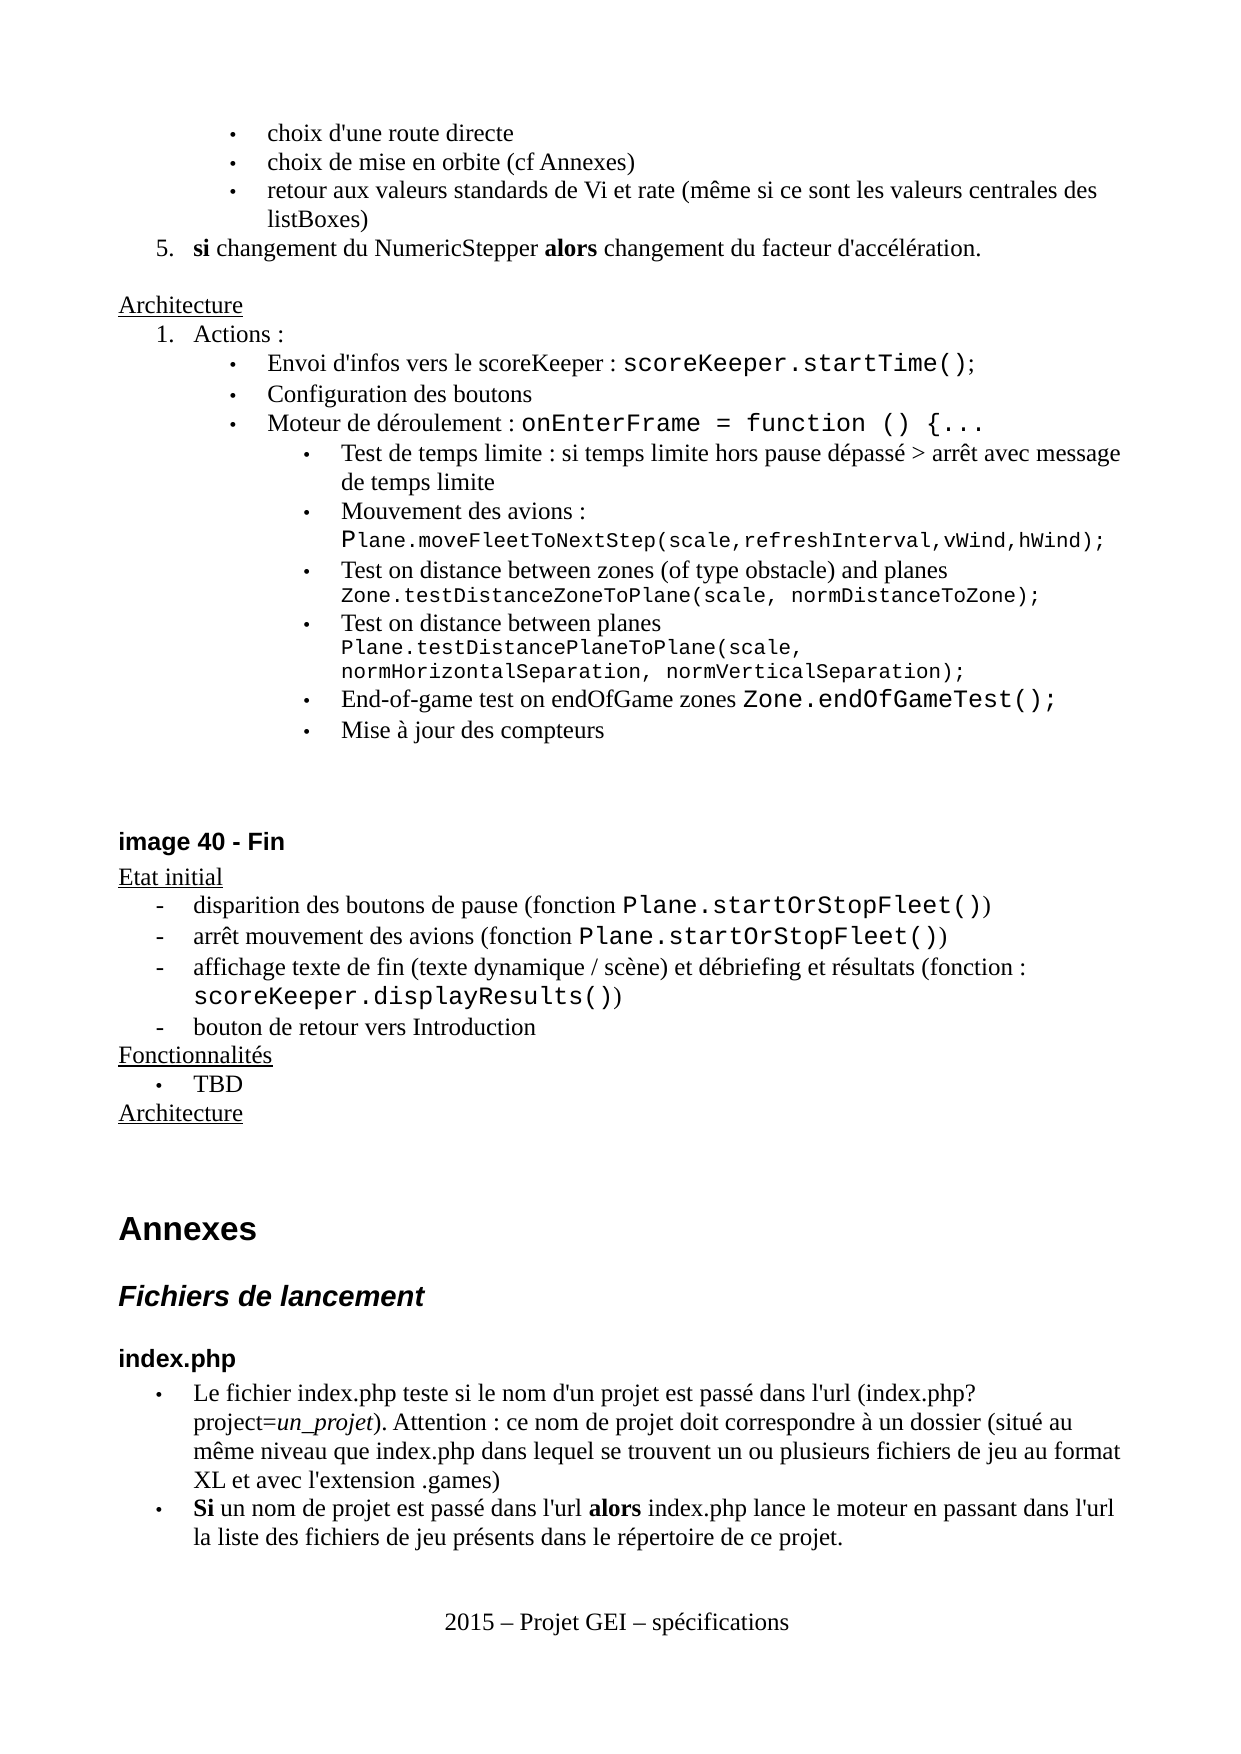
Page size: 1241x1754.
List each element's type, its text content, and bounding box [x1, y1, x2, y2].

list choix d'une route directe [229, 118, 1122, 147]
list Actions : [156, 319, 1122, 348]
list Mise à jour des compteurs [303, 715, 1122, 744]
list si changement du NumericStepper alors changement du facteur d'accélération. [156, 233, 1122, 262]
list Si un nom de projet est passé dans l'url alors index.php lance le moteur en passant dans l'url la liste des fichiers de jeu présents dans le répertoire de ce projet. [156, 1493, 1122, 1551]
list Envoi d'infos vers le scoreKeeper : scoreKeeper.startTime(); [229, 348, 1122, 379]
subtitle image 40 - Fin [118, 827, 1122, 855]
list Moteur de déroulement : onEnterFrame = function () {... [229, 408, 1122, 438]
list arrêt mouvement des avions (fonction Plane.startOrStopFleet()) [156, 921, 1122, 952]
list Test on distance between planes [303, 608, 1122, 637]
subtitle Architecture [118, 291, 1122, 319]
subtitle Annexes [118, 1209, 1122, 1247]
list disparition des boutons de pause (fonction Plane.startOrStopFleet()) [156, 890, 1122, 921]
list Test de temps limite : si temps limite hors pause dépassé > arrêt avec message de temps limite [303, 438, 1122, 496]
list bouton de retour vers Introduction [156, 1012, 1122, 1040]
subtitle index.php [118, 1343, 1122, 1372]
list Plane.testDistancePlaneToPlane(scale, normHorizontalSeparation, normVerticalSeparation); [303, 637, 1122, 684]
subtitle Etat initial [118, 862, 1122, 890]
subtitle Fichiers de lancement [118, 1279, 1122, 1312]
list Test on distance between zones (of type obstacle) and planes Zone.testDistanceZoneToPlane(scale, normDistanceToZone); [303, 555, 1122, 608]
list Configuration des boutons [229, 379, 1122, 408]
list Mouvement des avions : Plane.moveFleetToNextStep(scale,refreshInterval,vWind,hWind); [303, 496, 1122, 555]
subtitle Fonctionnalités [118, 1040, 1122, 1069]
list TBD [156, 1069, 1122, 1098]
list retour aux valeurs standards de Vi et rate (même si ce sont les valeurs centrales des listBoxes) [229, 176, 1122, 233]
list choix de mise en orbite (cf Annexes) [229, 147, 1122, 176]
subtitle Architecture [118, 1098, 1122, 1127]
list Le fichier index.php teste si le nom d'un projet est passé dans l'url (index.php?project=un_projet). Attention : ce nom de projet doit correspondre à un dossier (situé au même niveau que index.php dans lequel se trouvent un ou plusieurs fichiers de jeu au format XL et avec l'extension .games) [156, 1378, 1122, 1493]
list End-of-game test on endOfGame zones Zone.endOfGameTest(); [303, 684, 1122, 715]
list affichage texte de fin (texte dynamique / scène) et débriefing et résultats (fonction : scoreKeeper.displayResults()) [156, 952, 1122, 1012]
